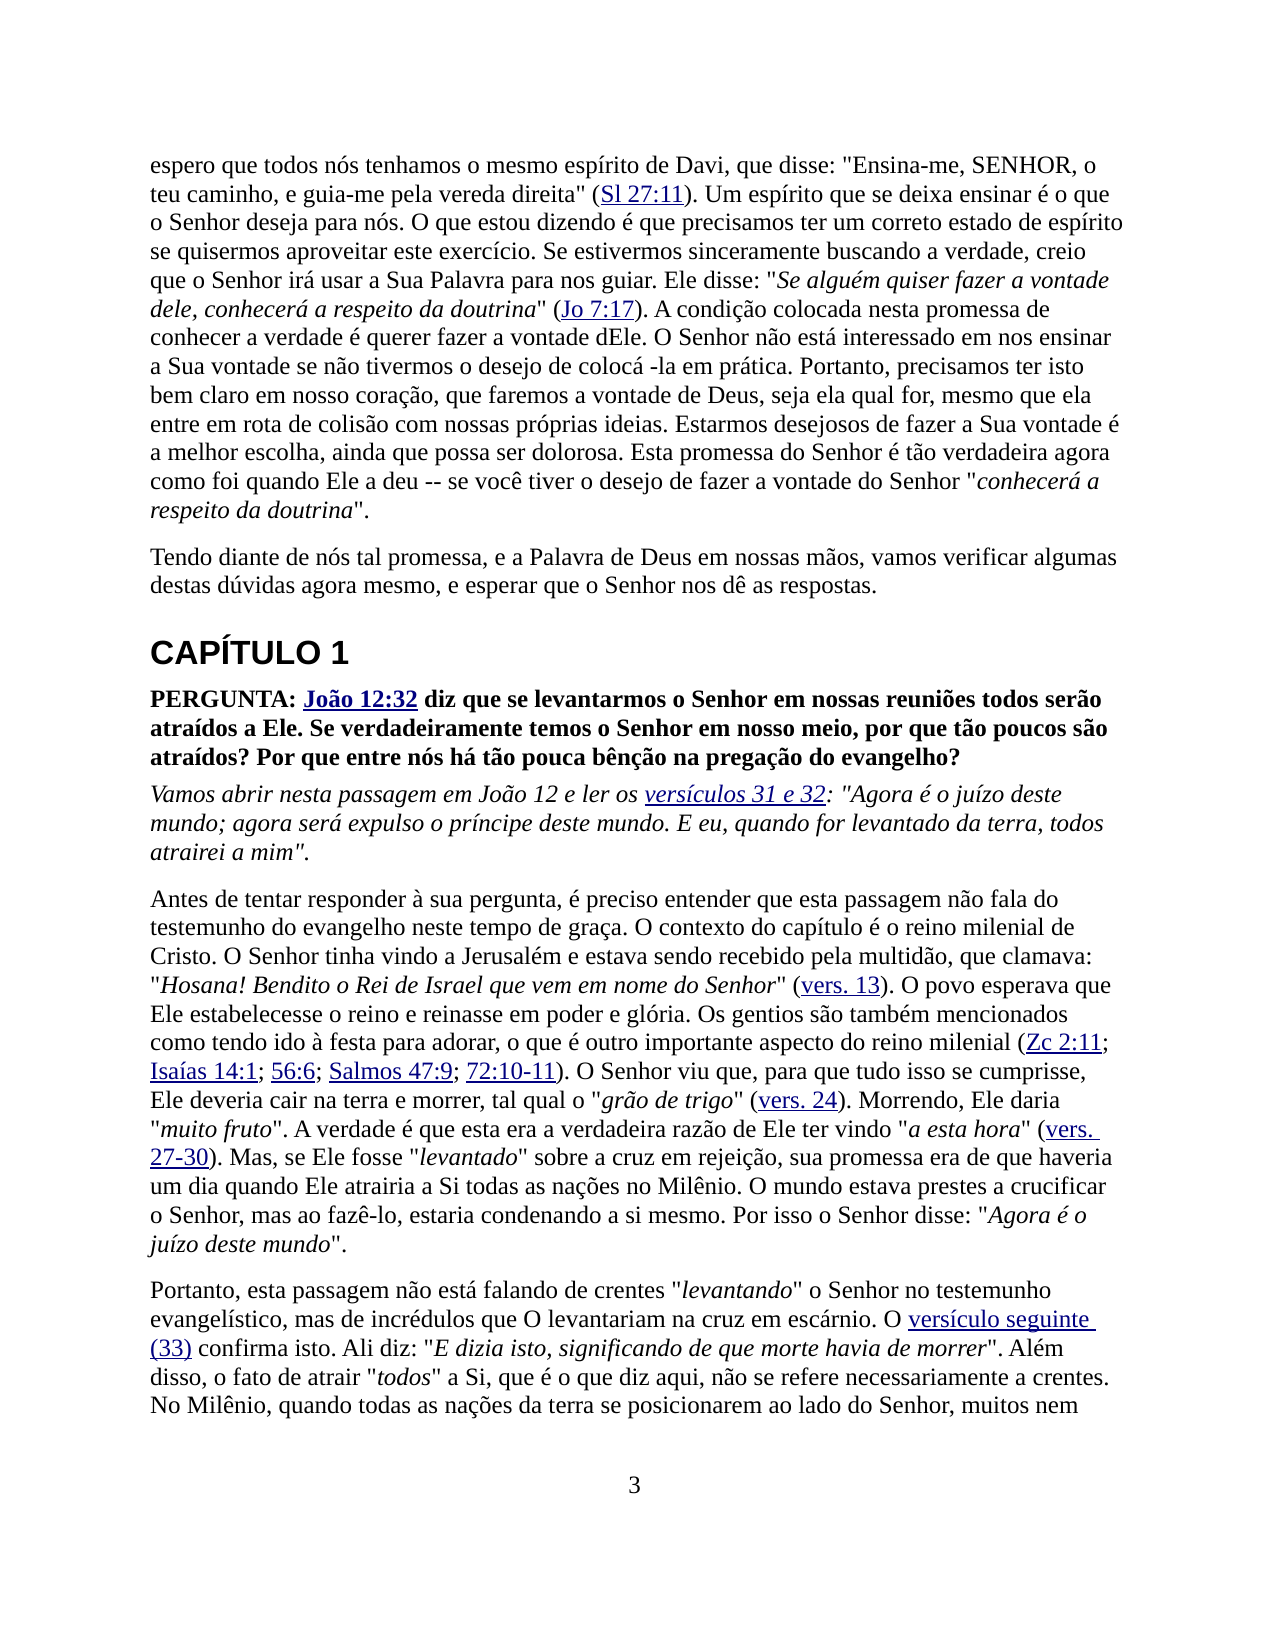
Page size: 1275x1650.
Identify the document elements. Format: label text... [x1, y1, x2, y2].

text espero que todos nós tenhamos o mesmo espírito de Davi, que disse: "Ensina-me, SENHOR, o teu caminho, e guia-me pela vereda direita" (Sl 27:11). Um espírito que se deixa ensinar é o que o Senhor deseja para nós. O que estou dizendo é que precisamos ter um correto estado de espírito se quisermos aproveitar este exercício. Se estivermos sinceramente buscando a verdade, creio que o Senhor irá usar a Sua Palavra para nos guiar. Ele disse: "Se alguém quiser fazer a vontade dele, conhecerá a respeito da doutrina" (Jo 7:17). A condição colocada nesta promessa de conhecer a verdade é querer fazer a vontade dEle. O Senhor não está interessado em nos ensinar a Sua vontade se não tivermos o desejo de colocá -la em prática. Portanto, precisamos ter isto bem claro em nosso coração, que faremos a vontade de Deus, seja ela qual for, mesmo que ela entre em rota de colisão com nossas próprias ideias. Estarmos desejosos de fazer a Sua vontade é a melhor escolha, ainda que possa ser dolorosa. Esta promessa do Senhor é tão verdadeira agora como foi quando Ele a deu -- se você tiver o desejo de fazer a vontade do Senhor "conhecerá a respeito da doutrina". [150, 150, 1125, 524]
text PERGUNTA: João 12:32 diz que se levantarmos o Senhor em nossas reuniões todos serão atraídos a Ele. Se verdadeiramente temos o Senhor em nosso meio, por que tão poucos são atraídos? Por que entre nós há tão pouca bênção na pregação do evangelho? [150, 684, 1125, 771]
subtitle CAPÍTULO 1 [150, 633, 1125, 672]
text Antes de tentar responder à sua pergunta, é preciso entender que esta passagem não fala do testemunho do evangelho neste tempo de graça. O contexto do capítulo é o reino milenial de Cristo. O Senhor tinha vindo a Jerusalém e estava sendo recebido pela multidão, que clamava: "Hosana! Bendito o Rei de Israel que vem em nome do Senhor" (vers. 13). O povo esperava que Ele estabelecesse o reino e reinasse em poder e glória. Os gentios são também mencionados como tendo ido à festa para adorar, o que é outro importante aspecto do reino milenial (Zc 2:11; Isaías 14:1; 56:6; Salmos 47:9; 72:10-11). O Senhor viu que, para que tudo isso se cumprisse, Ele deveria cair na terra e morrer, tal qual o "grão de trigo" (vers. 24). Morrendo, Ele daria "muito fruto". A verdade é que esta era a verdadeira razão de Ele ter vindo "a esta hora" (vers. 27-30). Mas, se Ele fosse "levantado" sobre a cruz em rejeição, sua promessa era de que haveria um dia quando Ele atrairia a Si todas as nações no Milênio. O mundo estava prestes a crucificar o Senhor, mas ao fazê-lo, estaria condenando a si mesmo. Por isso o Senhor disse: "Agora é o juízo deste mundo". [150, 884, 1125, 1257]
text Portanto, esta passagem não está falando de crentes "levantando" o Senhor no testemunho evangelístico, mas de incrédulos que O levantariam na cruz em escárnio. O versículo seguinte (33) confirma isto. Ali diz: "E dizia isto, significando de que morte havia de morrer". Além disso, o fato de atrair "todos" a Si, que é o que diz aqui, não se refere necessariamente a crentes. No Milênio, quando todas as nações da terra se posicionarem ao lado do Senhor, muitos nem [150, 1275, 1125, 1419]
text Tendo diante de nós tal promessa, e a Palavra de Deus em nossas mãos, vamos verificar algumas destas dúvidas agora mesmo, e esperar que o Senhor nos dê as respostas. [150, 542, 1125, 599]
text Vamos abrir nesta passagem em João 12 e ler os versículos 31 e 32: "Agora é o juízo deste mundo; agora será expulso o príncipe deste mundo. E eu, quando for levantado da terra, todos atrairei a mim". [150, 779, 1125, 866]
